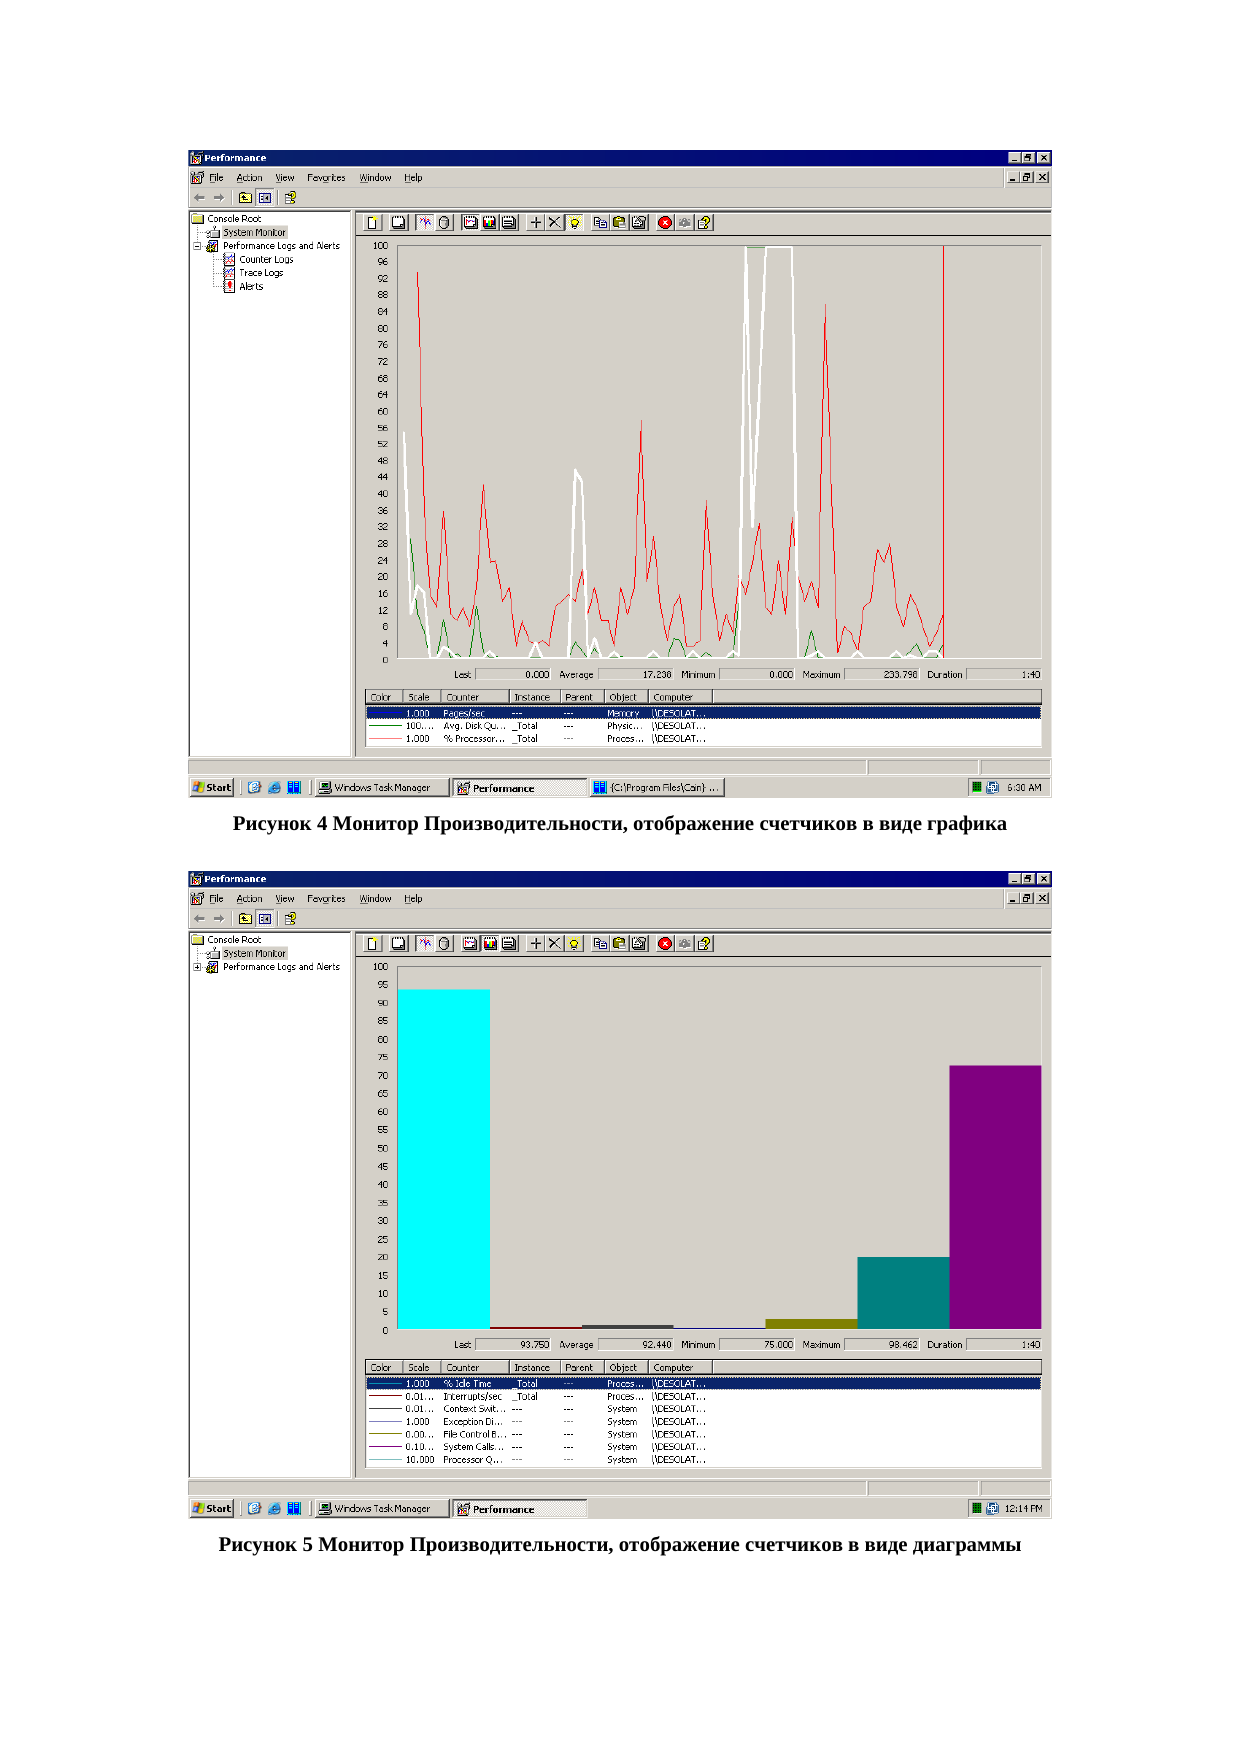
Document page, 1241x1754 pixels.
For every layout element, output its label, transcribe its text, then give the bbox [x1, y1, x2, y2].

text Рисунок 5 Монитор Производительности, отображение счетчиков в виде диаграммы [187, 1531, 1053, 1556]
text Рисунок 4 Монитор Производительности, отображение счетчиков в виде графика [187, 810, 1053, 834]
picture [188, 871, 1052, 1519]
picture [188, 150, 1052, 798]
